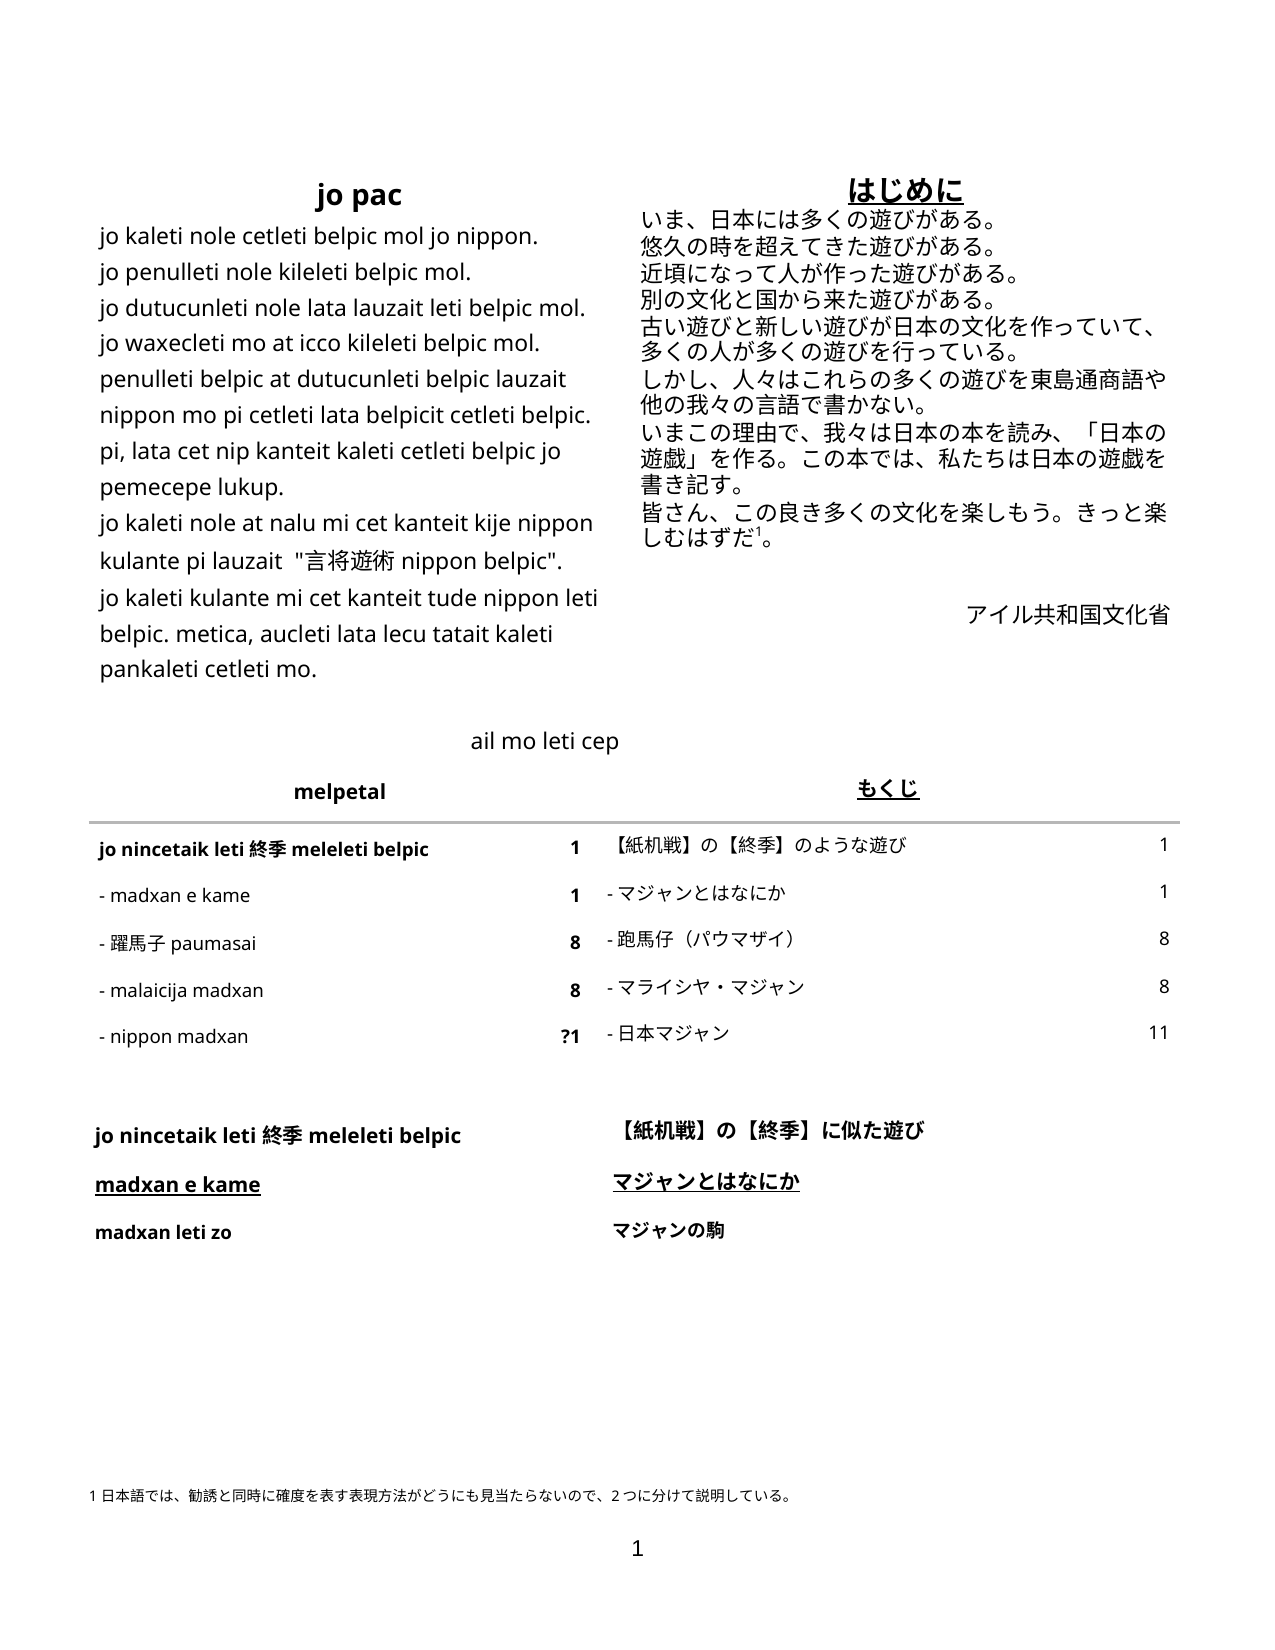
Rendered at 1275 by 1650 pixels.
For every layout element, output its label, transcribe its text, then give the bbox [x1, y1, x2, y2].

table_cell 8 [1127, 967, 1180, 1013]
table_cell madxan leti zo [84, 1209, 602, 1255]
table_header [602, 1059, 1182, 1109]
table_cell 【紙机戦】の【終季】に似た遊び [602, 1109, 1182, 1160]
table_header [591, 767, 596, 821]
table_cell 1 [1127, 824, 1180, 872]
table_cell - nippon madxan [89, 1013, 543, 1059]
table_cell - madxan e kame [89, 872, 543, 919]
table_cell jo nincetaik leti 終季 meleleti belpic [84, 1109, 602, 1160]
table_cell 8 [543, 919, 591, 967]
table_header はじめに いま、日本には多くの遊びがある。 悠久の時を超えてきた遊びがある。 近頃になって人が作った遊びがある。 別の文化と国から来た遊びがある。 古い遊びと新しい遊びが日本の文化を作っていて、多くの人が多くの遊びを行っている。 しかし、人々はこれらの多くの遊びを東島通商語や他の我々の言語で書かない。 いまこの理由で、我々は日本の本を読み、「日本の遊戯」を作る。この本では、私たちは日本の遊戯を書き記す。 皆さん、この良き多くの文化を楽しもう。きっと楽しむはずだ。 アイル共和国文化省 [630, 164, 1182, 767]
table_cell 1 [543, 824, 591, 872]
table_cell マジャンとはなにか [602, 1160, 1182, 1209]
table_cell 8 [1127, 919, 1180, 967]
table_cell - マライシヤ・マジャン [596, 967, 1127, 1013]
table_cell [591, 824, 596, 872]
table_cell - 躍馬子 paumasai [89, 919, 543, 967]
table_cell 1 [543, 872, 591, 919]
table_cell 1 [1127, 872, 1180, 919]
table_header melpetal [89, 767, 591, 821]
table_header もくじ [596, 767, 1180, 821]
table_cell - 日本マジャン [596, 1013, 1127, 1059]
table_cell - malaicija madxan [89, 967, 543, 1013]
table_cell 【紙机戦】の【終季】のような遊び [596, 824, 1127, 872]
table_cell 11 [1127, 1013, 1180, 1059]
table_cell [591, 967, 596, 1013]
table_cell [591, 919, 596, 967]
table_cell [591, 872, 596, 919]
table_header jo pac jo kaleti nole cetleti belpic mol jo nippon. jo penulleti nole kileleti belpic mol. jo dutucunleti nole lata lauzait leti belpic mol. jo waxecleti mo at icco kileleti belpic mol. penulleti belpic at dutucunleti belpic lauzait nippon mo pi cetleti lata belpicit cetleti belpic. pi, lata cet nip kanteit kaleti cetleti belpic jo pemecepe lukup. jo kaleti nole at nalu mi cet kanteit kije nippon kulante pi lauzait "言将遊術 nippon belpic". jo kaleti kulante mi cet kanteit tude nippon leti belpic. metica, aucleti lata lecu tatait kaleti pankaleti cetleti mo. ail mo leti cep [89, 164, 630, 767]
table_cell jo nincetaik leti 終季 meleleti belpic [89, 824, 543, 872]
table_cell 8 [543, 967, 591, 1013]
table_cell [591, 1013, 596, 1059]
table_cell ?1 [543, 1013, 591, 1059]
table_cell マジャンの駒 [602, 1209, 1182, 1255]
table_cell - 跑馬仔（パウマザイ） [596, 919, 1127, 967]
table_cell - マジャンとはなにか [596, 872, 1127, 919]
table_cell madxan e kame [84, 1160, 602, 1209]
table_header [84, 1059, 602, 1109]
